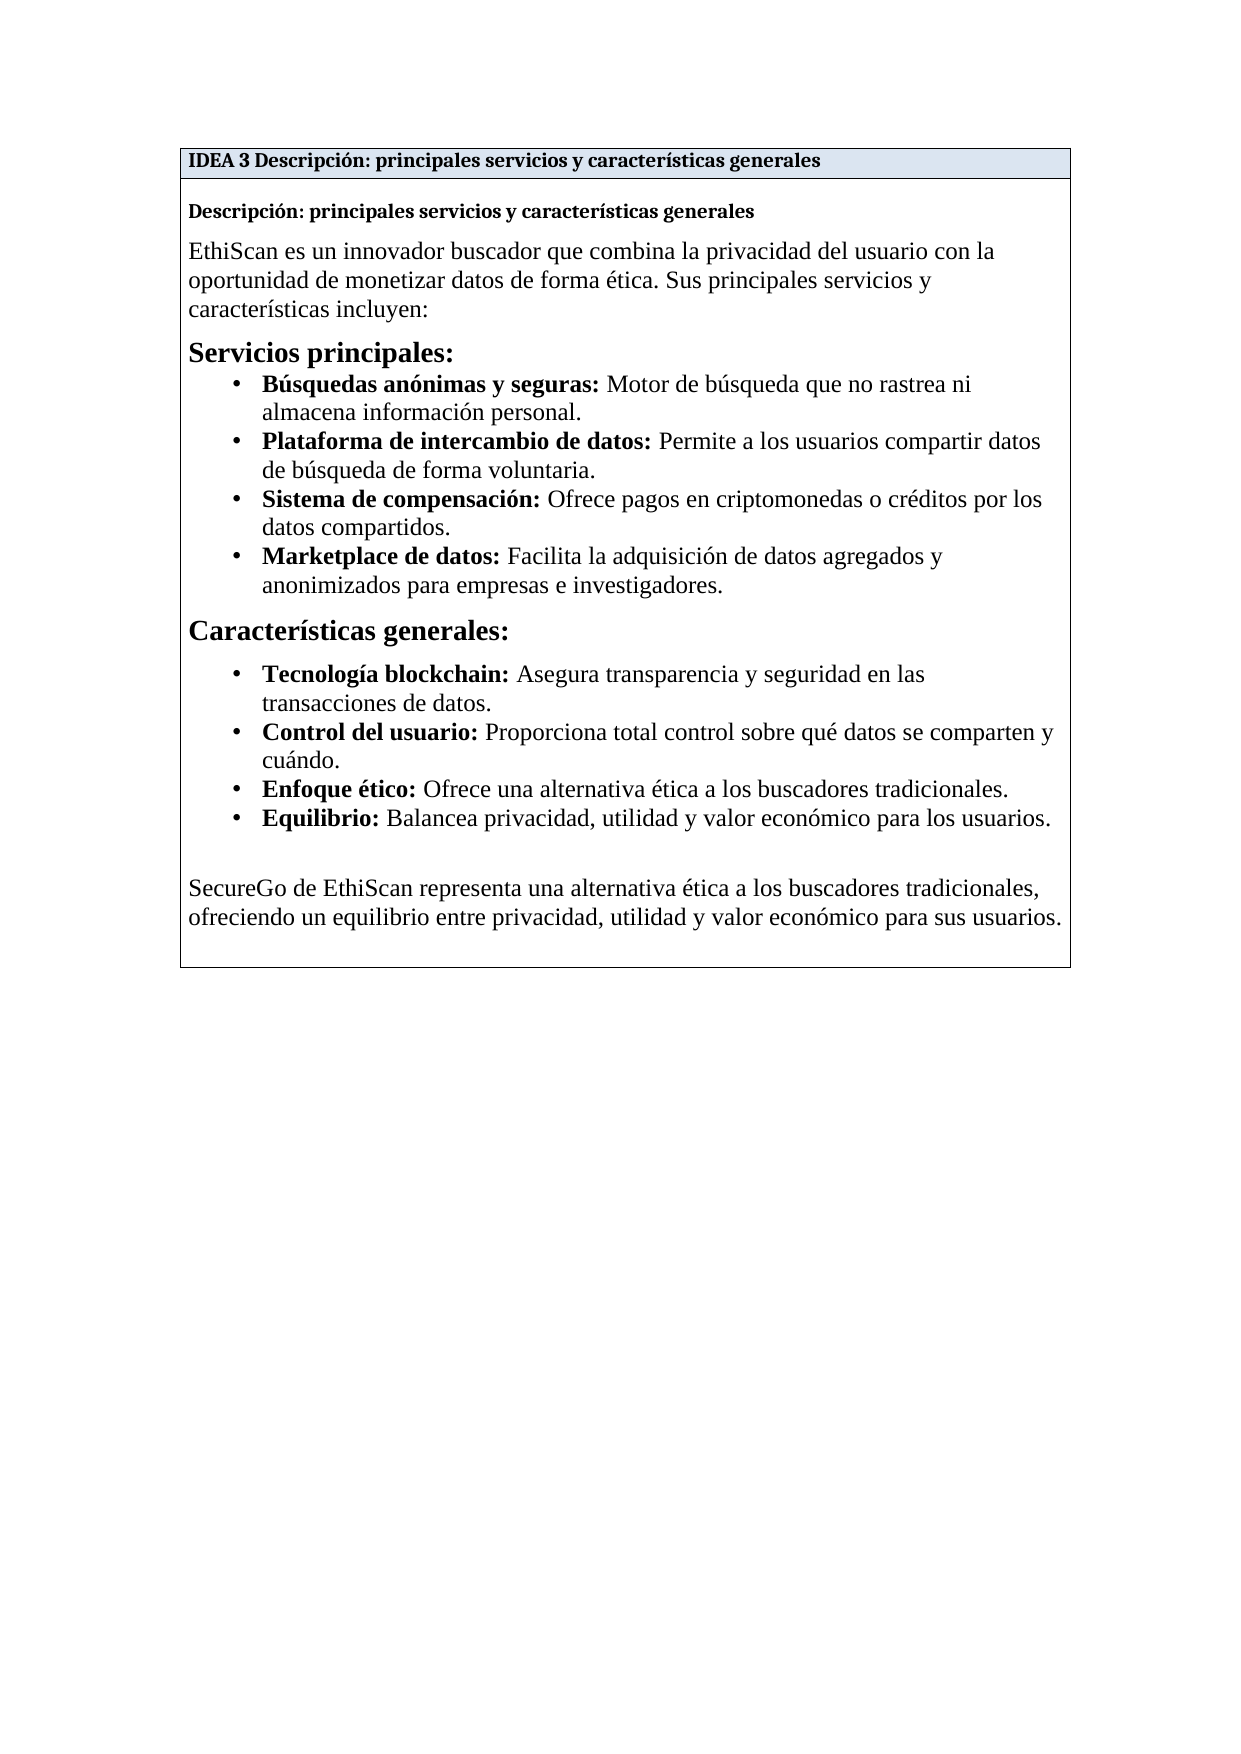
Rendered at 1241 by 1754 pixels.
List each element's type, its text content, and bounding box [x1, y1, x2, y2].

table_header IDEA 3 Descripción: principales servicios y características generales [181, 149, 1070, 178]
table_cell Descripción: principales servicios y características generales EthiScan es un innovador buscador que combina la privacidad del usuario con la oportunidad de monetizar datos de forma ética. Sus principales servicios y características incluyen: Servicios principales: Búsquedas anónimas y seguras: Motor de búsqueda que no rastrea ni almacena información personal. Plataforma de intercambio de datos: Permite a los usuarios compartir datos de búsqueda de forma voluntaria. Sistema de compensación: Ofrece pagos en criptomonedas o créditos por los datos compartidos. Marketplace de datos: Facilita la adquisición de datos agregados y anonimizados para empresas e investigadores. Características generales: Tecnología blockchain: Asegura transparencia y seguridad en las transacciones de datos. Control del usuario: Proporciona total control sobre qué datos se comparten y cuándo. Enfoque ético: Ofrece una alternativa ética a los buscadores tradicionales. Equilibrio: Balancea privacidad, utilidad y valor económico para los usuarios. SecureGo de EthiScan representa una alternativa ética a los buscadores tradicionales, ofreciendo un equilibrio entre privacidad, utilidad y valor económico para sus usuarios. [181, 179, 1070, 967]
